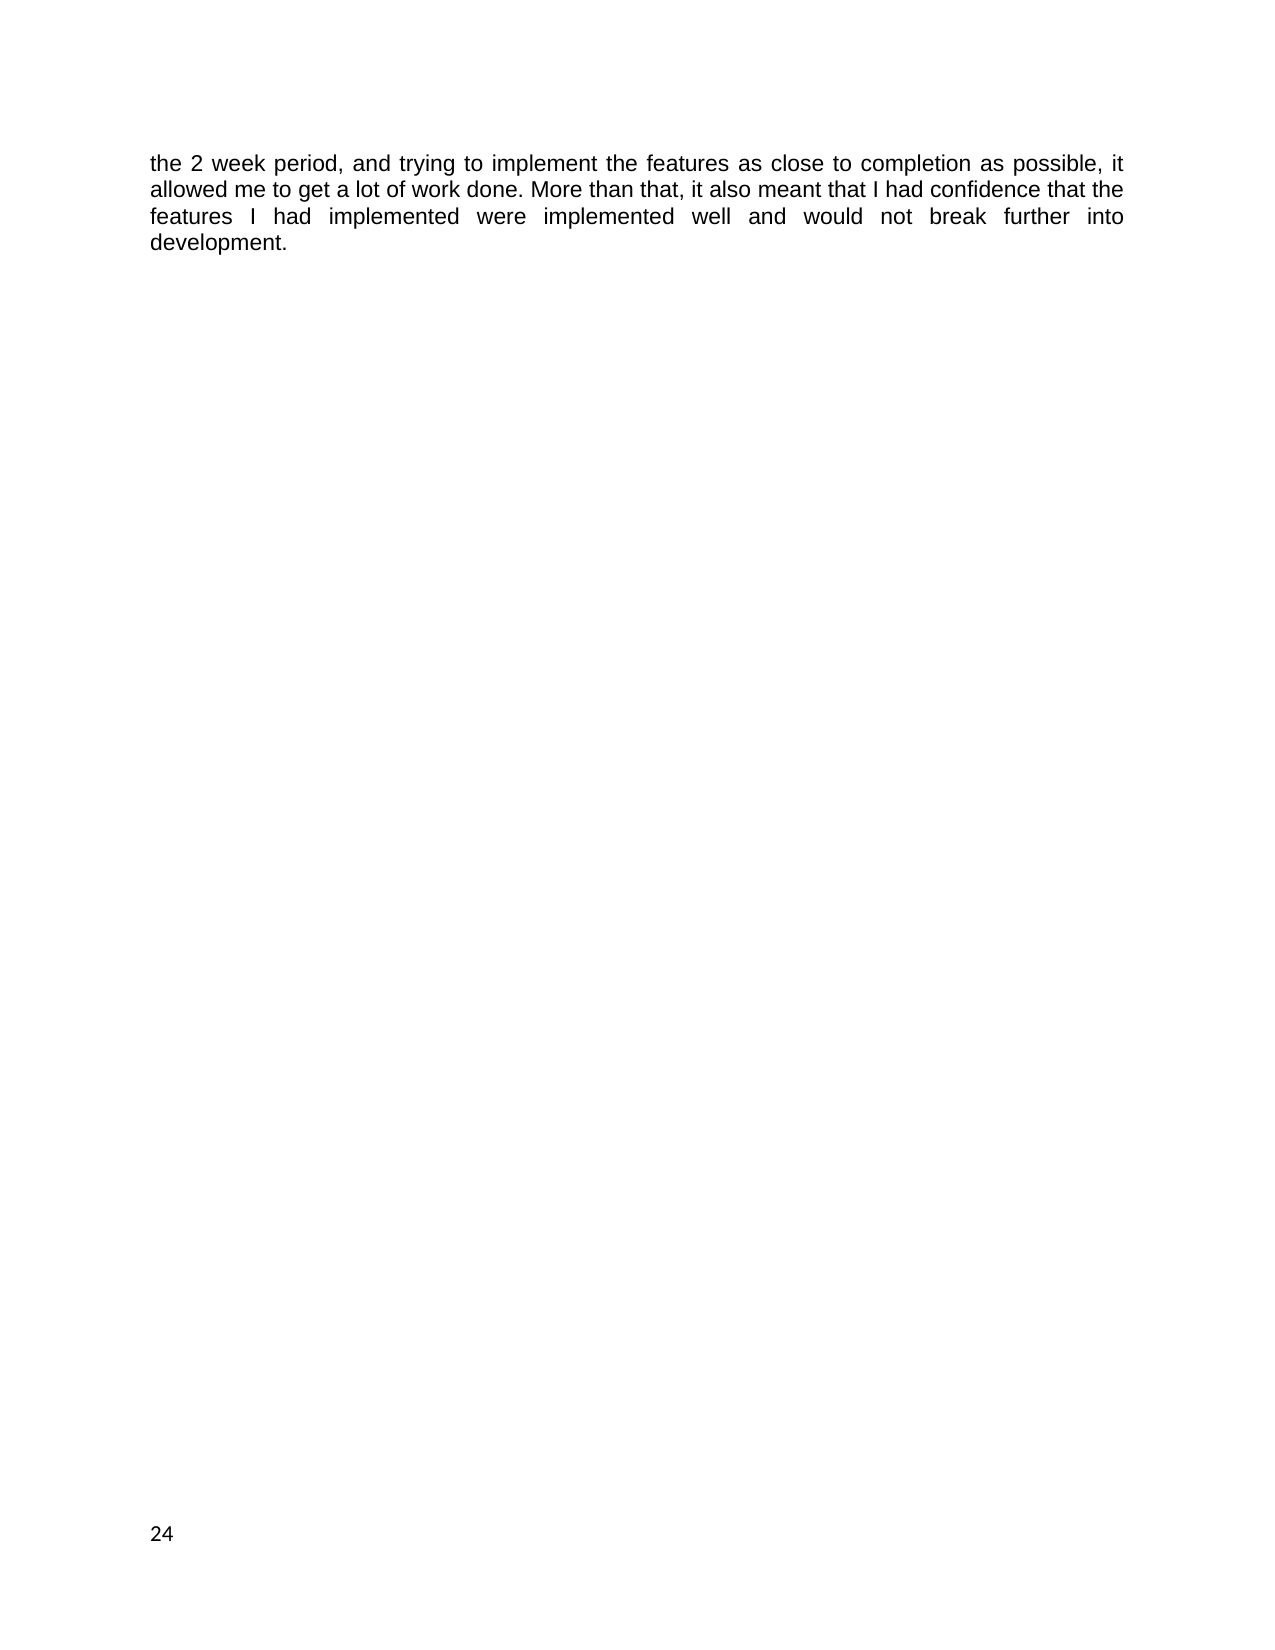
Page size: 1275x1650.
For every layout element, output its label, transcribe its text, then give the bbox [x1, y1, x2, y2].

text the 2 week period, and trying to implement the features as close to completion as possible, it allowed me to get a lot of work done. More than that, it also meant that I had confidence that the features I had implemented were implemented well and would not break further into development. [150, 150, 1125, 255]
